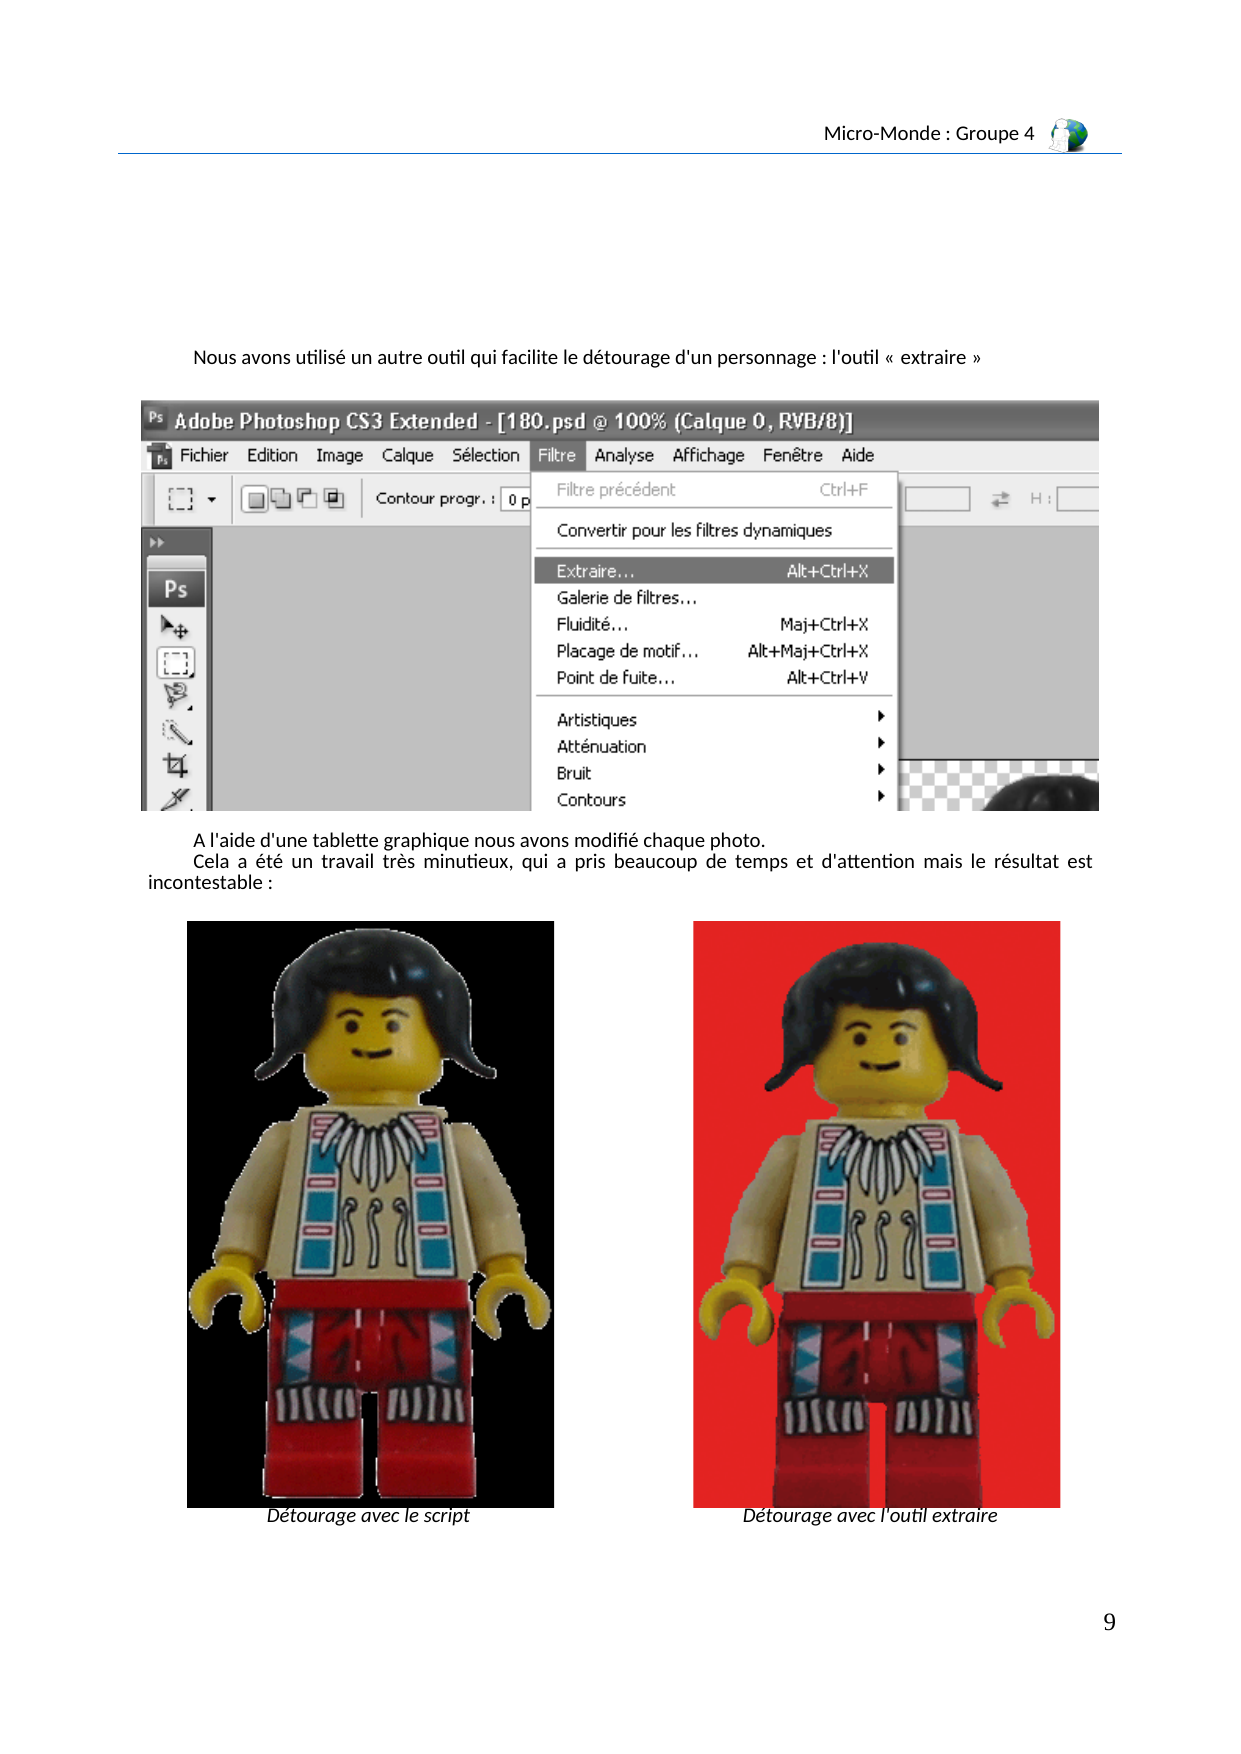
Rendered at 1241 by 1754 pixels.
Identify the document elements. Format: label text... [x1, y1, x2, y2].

picture [1047, 118, 1091, 153]
picture [141, 400, 1099, 811]
text Nous avons utilisé un autre outil qui facilite le détourage d'un personnage : l'outil « extraire » [148, 349, 1095, 370]
text A l'aide d'une tablette graphique nous avons modifié chaque photo. [148, 832, 1095, 853]
text Cela a été un travail très minutieux, qui a pris beaucoup de temps et d'attention mais le résultat est incontestable : [148, 853, 1095, 894]
table_header Détourage avec le script [118, 915, 620, 1534]
picture [187, 921, 555, 1508]
table_header Détourage avec l'outil extraire [620, 915, 1122, 1534]
picture [693, 921, 1061, 1508]
